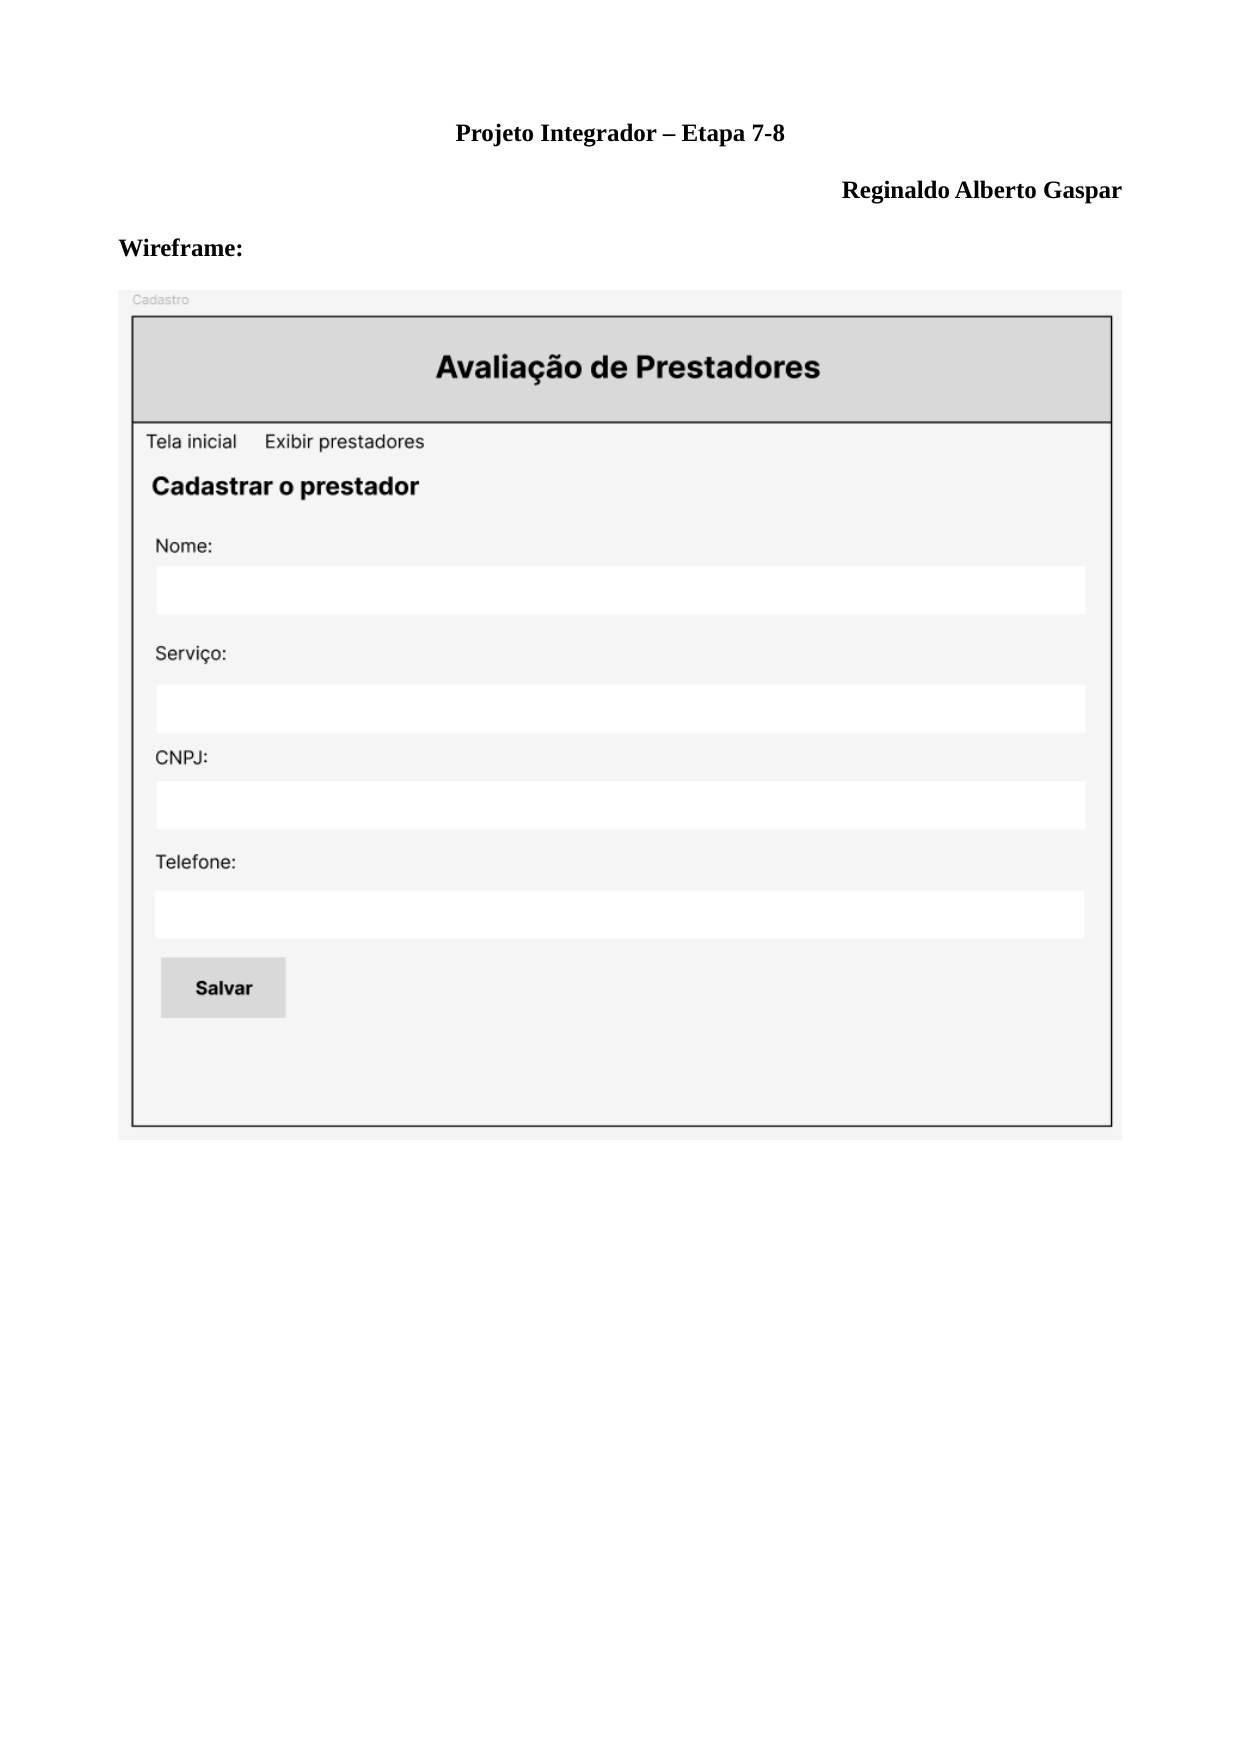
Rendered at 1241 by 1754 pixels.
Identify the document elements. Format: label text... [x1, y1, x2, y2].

picture [118, 290, 1123, 1140]
text Wireframe: [118, 233, 1122, 262]
text Projeto Integrador – Etapa 7-8 [118, 118, 1122, 147]
text Reginaldo Alberto Gaspar [118, 176, 1122, 204]
